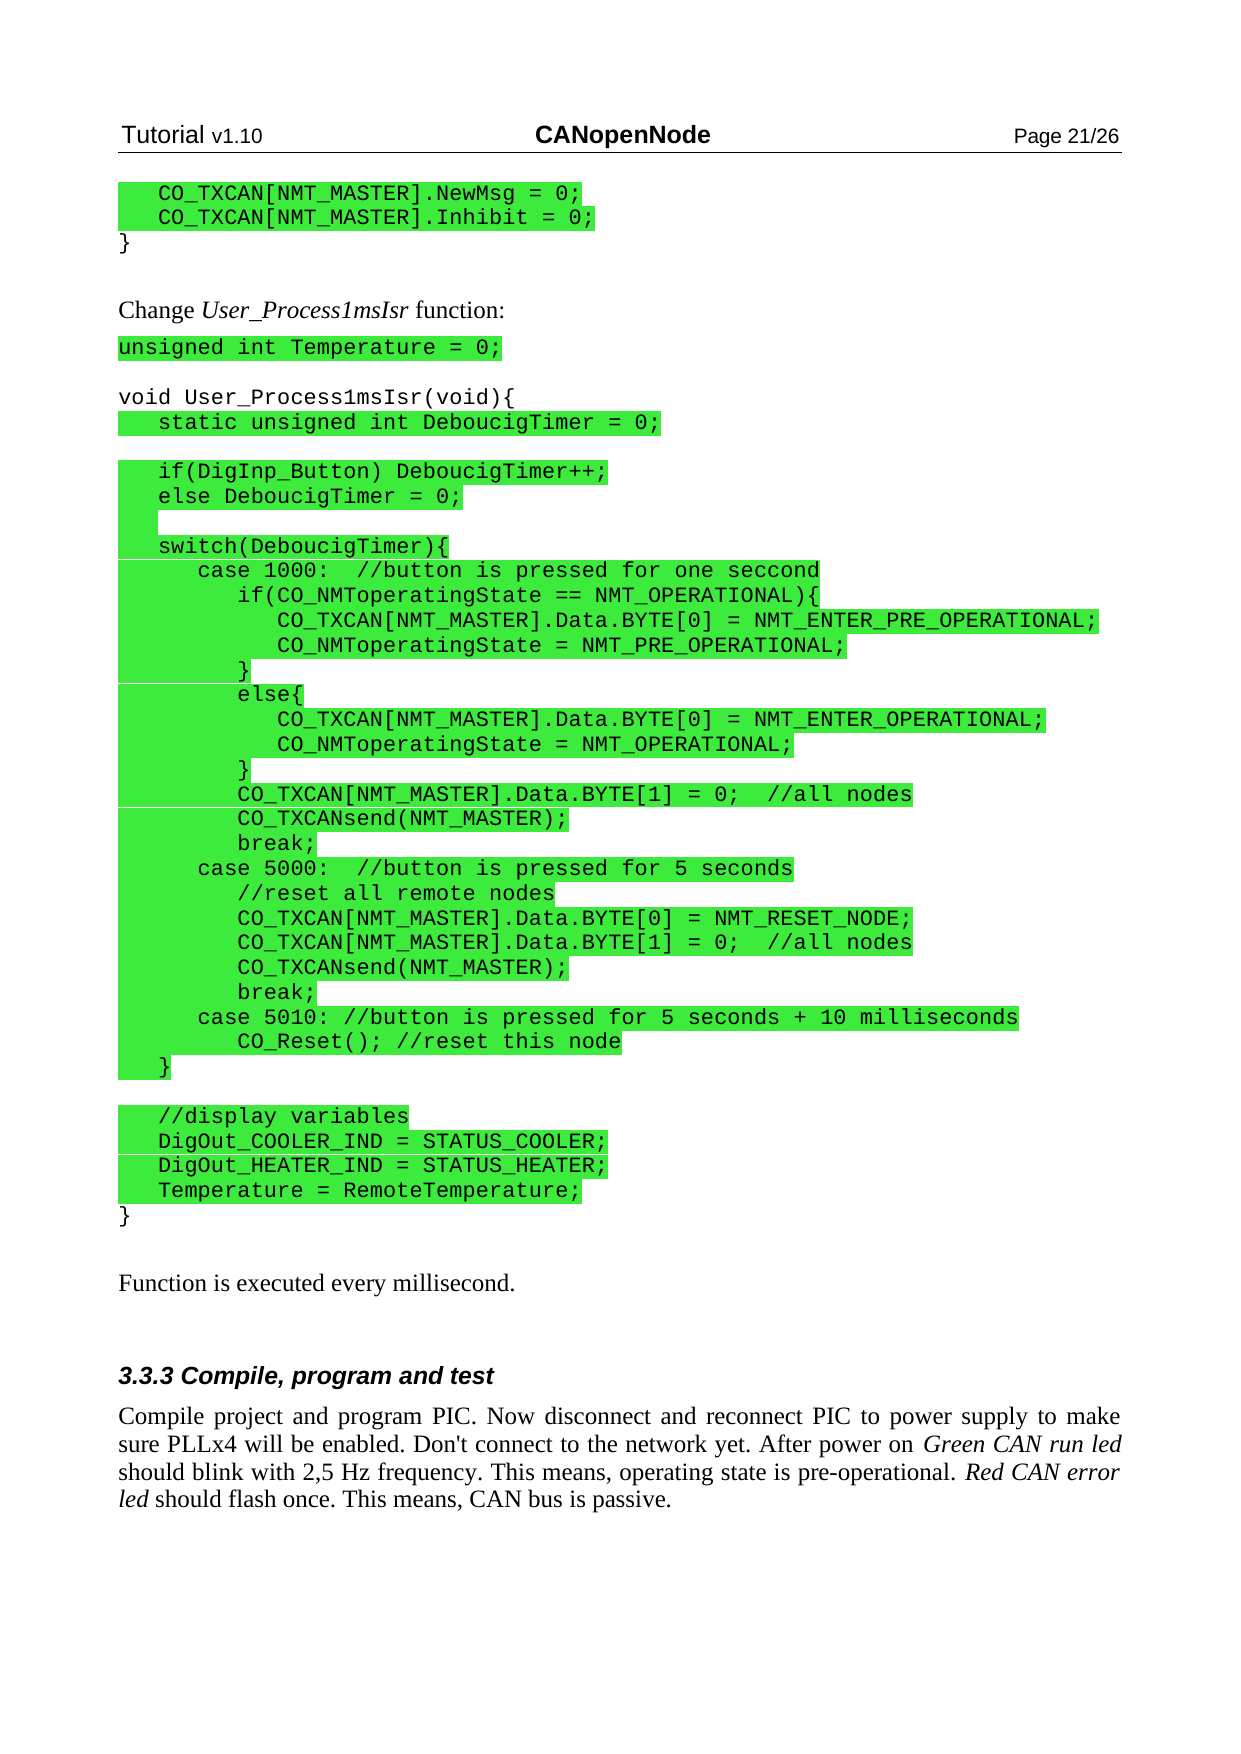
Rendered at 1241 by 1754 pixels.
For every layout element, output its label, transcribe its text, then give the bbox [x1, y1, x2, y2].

text } [118, 758, 1122, 783]
text CO_TXCAN[NMT_MASTER].Data.BYTE[0] = NMT_ENTER_OPERATIONAL; [118, 708, 1122, 733]
text Function is executed every millisecond. [118, 1269, 1122, 1297]
text void User_Process1msIsr(void){ [118, 386, 1122, 411]
text } [118, 659, 1122, 683]
text } [118, 1204, 1122, 1229]
text CO_TXCAN[NMT_MASTER].Inhibit = 0; [118, 206, 1122, 231]
text Compile project and program PIC. Now disconnect and reconnect PIC to power supply to make sure PLLx4 will be enabled. Don't connect to the network yet. After power on Green CAN run led should blink with 2,5 Hz frequency. This means, operating state is pre-operational. Red CAN error led should flash once. This means, CAN bus is passive. [118, 1402, 1122, 1513]
text CO_Reset(); //reset this node [118, 1031, 1122, 1055]
text Change User_Process1msIsr function: [118, 296, 1122, 324]
text CO_TXCAN[NMT_MASTER].Data.BYTE[1] = 0; //all nodes [118, 783, 1122, 807]
text CO_NMToperatingState = NMT_OPERATIONAL; [118, 733, 1122, 758]
text case 5010: //button is pressed for 5 seconds + 10 milliseconds [118, 1006, 1122, 1031]
subtitle 3.3.3 Compile, program and test [118, 1362, 1122, 1390]
text DigOut_COOLER_IND = STATUS_COOLER; [118, 1130, 1122, 1154]
text case 1000: //button is pressed for one seccond [118, 559, 1122, 584]
text CO_TXCAN[NMT_MASTER].NewMsg = 0; [118, 182, 1122, 206]
text //display variables [118, 1105, 1122, 1130]
text unsigned int Temperature = 0; [118, 336, 1122, 361]
text case 5000: //button is pressed for 5 seconds [118, 857, 1122, 882]
text } [118, 1055, 1122, 1080]
text CO_TXCANsend(NMT_MASTER); [118, 956, 1122, 981]
text CO_NMToperatingState = NMT_PRE_OPERATIONAL; [118, 634, 1122, 659]
text CO_TXCAN[NMT_MASTER].Data.BYTE[0] = NMT_RESET_NODE; [118, 907, 1122, 931]
text static unsigned int DeboucigTimer = 0; [118, 411, 1122, 436]
text break; [118, 981, 1122, 1006]
text CO_TXCANsend(NMT_MASTER); [118, 807, 1122, 832]
text Temperature = RemoteTemperature; [118, 1179, 1122, 1204]
text if(CO_NMToperatingState == NMT_OPERATIONAL){ [118, 584, 1122, 609]
text } [118, 231, 1122, 256]
text if(DigInp_Button) DeboucigTimer++; [118, 460, 1122, 485]
text break; [118, 832, 1122, 857]
text else{ [118, 683, 1122, 708]
text switch(DeboucigTimer){ [118, 535, 1122, 559]
text DigOut_HEATER_IND = STATUS_HEATER; [118, 1154, 1122, 1179]
text //reset all remote nodes [118, 882, 1122, 907]
text else DeboucigTimer = 0; [118, 485, 1122, 510]
text CO_TXCAN[NMT_MASTER].Data.BYTE[0] = NMT_ENTER_PRE_OPERATIONAL; [118, 609, 1122, 634]
text CO_TXCAN[NMT_MASTER].Data.BYTE[1] = 0; //all nodes [118, 931, 1122, 956]
